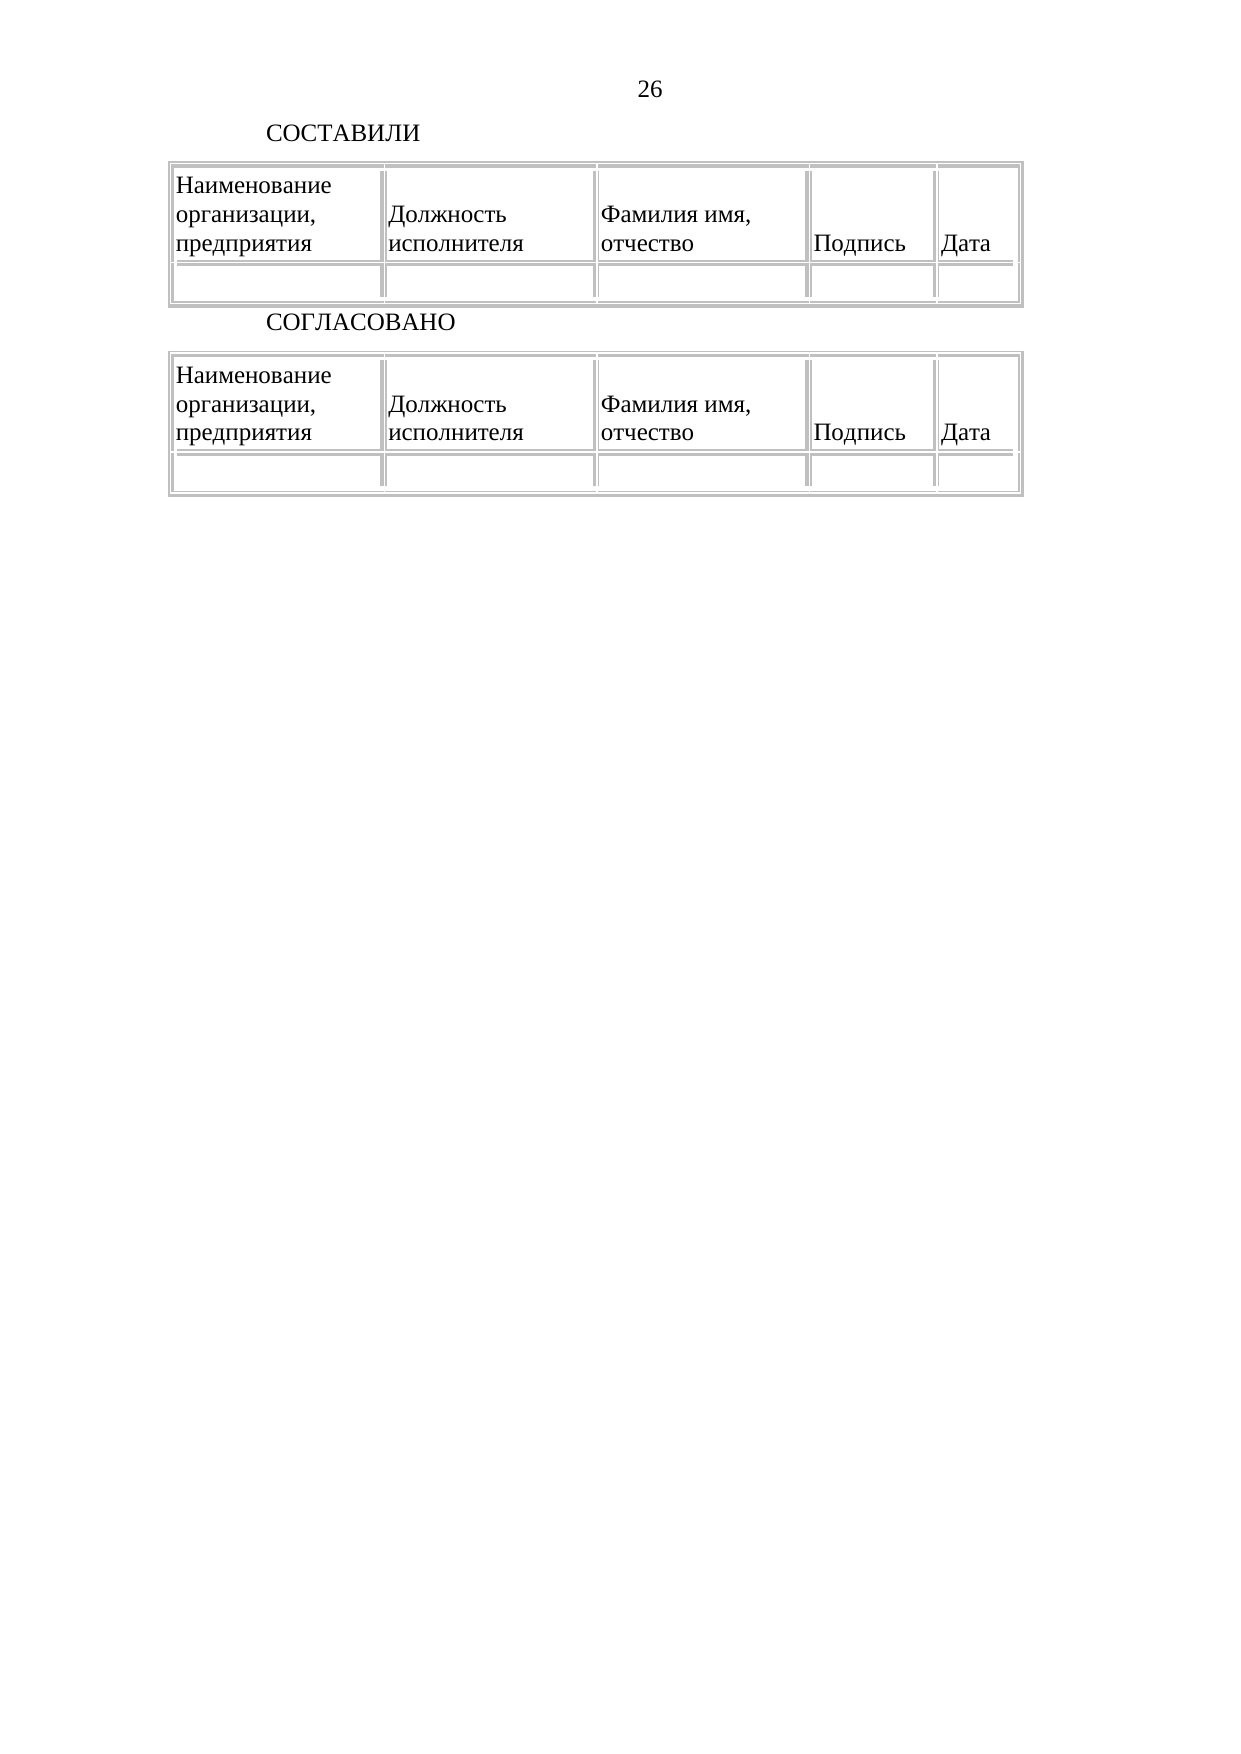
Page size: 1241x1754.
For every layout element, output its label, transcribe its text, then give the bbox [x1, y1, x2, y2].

table_header Фамилия имя, отчество [596, 352, 808, 449]
text СОСТАВИЛИ [177, 118, 1122, 147]
table_header Подпись [809, 163, 936, 260]
table_cell [171, 449, 383, 491]
table_cell [809, 449, 936, 491]
table_cell [936, 260, 1021, 301]
table_header Дата [936, 352, 1021, 449]
table_cell [596, 260, 808, 301]
table_header Должность исполнителя [384, 163, 596, 260]
table_cell [596, 449, 808, 491]
text СОГЛАСОВАНО [177, 307, 1122, 336]
table_cell [171, 260, 383, 301]
table_cell [384, 449, 596, 491]
table_cell [936, 449, 1021, 491]
table_header Наименование организации, предприятия [174, 357, 383, 449]
table_header Дата [936, 163, 1021, 260]
table_cell [809, 260, 936, 301]
table_header Фамилия имя, отчество [596, 163, 808, 260]
table_cell [384, 260, 596, 301]
table_header Наименование организации, предприятия [174, 168, 383, 260]
table_header Должность исполнителя [384, 352, 596, 449]
table_header Подпись [809, 352, 936, 449]
